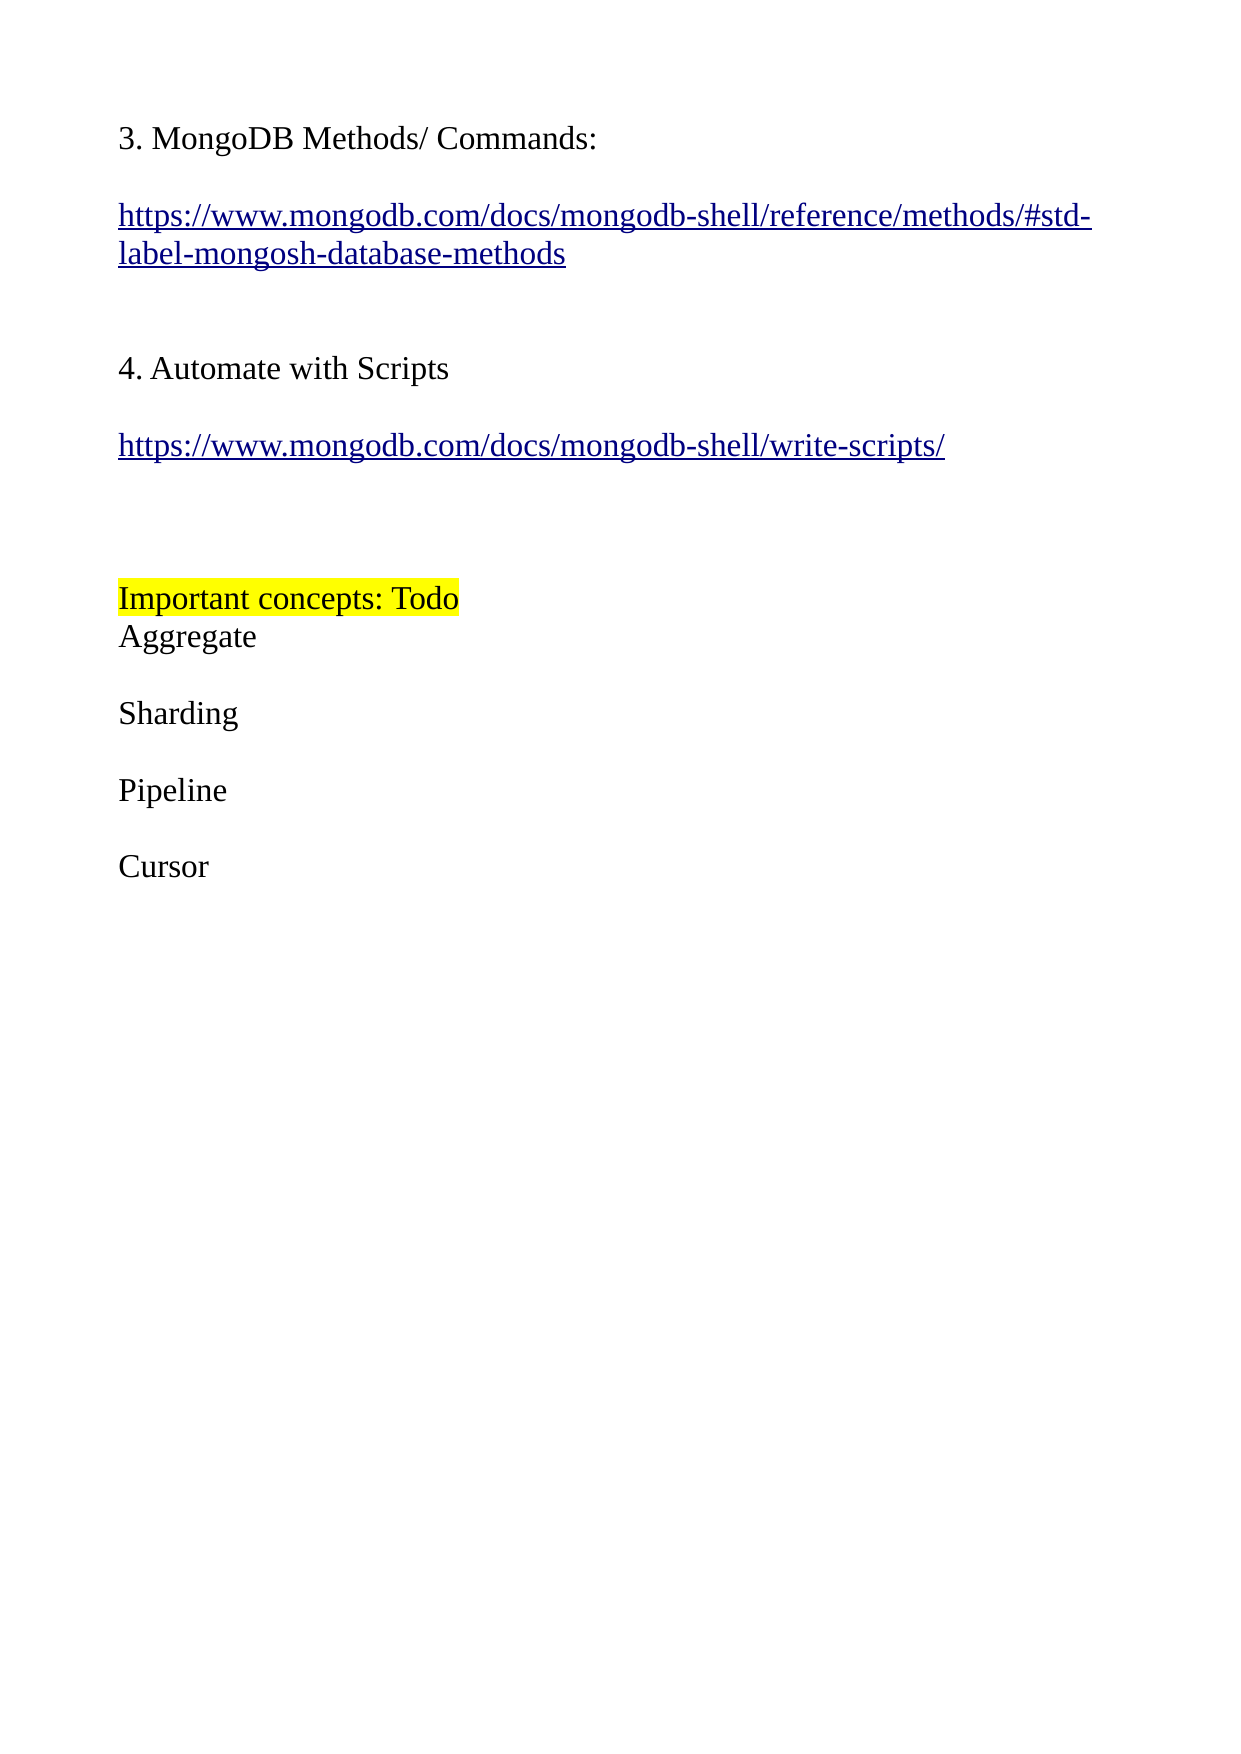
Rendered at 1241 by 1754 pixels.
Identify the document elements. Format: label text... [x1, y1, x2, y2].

text 4. Automate with Scripts [118, 348, 1122, 386]
text Pipeline [118, 770, 1122, 808]
text 3. MongoDB Methods/ Commands: [118, 118, 1122, 156]
text Cursor [118, 846, 1122, 885]
text Sharding [118, 693, 1122, 731]
text https://www.mongodb.com/docs/mongodb-shell/write-scripts/ [118, 425, 1122, 463]
text https://www.mongodb.com/docs/mongodb-shell/reference/methods/#std-label-mongosh-database-methods [118, 195, 1122, 271]
text Important concepts: Todo [118, 578, 1122, 616]
text Aggregate [118, 616, 1122, 655]
